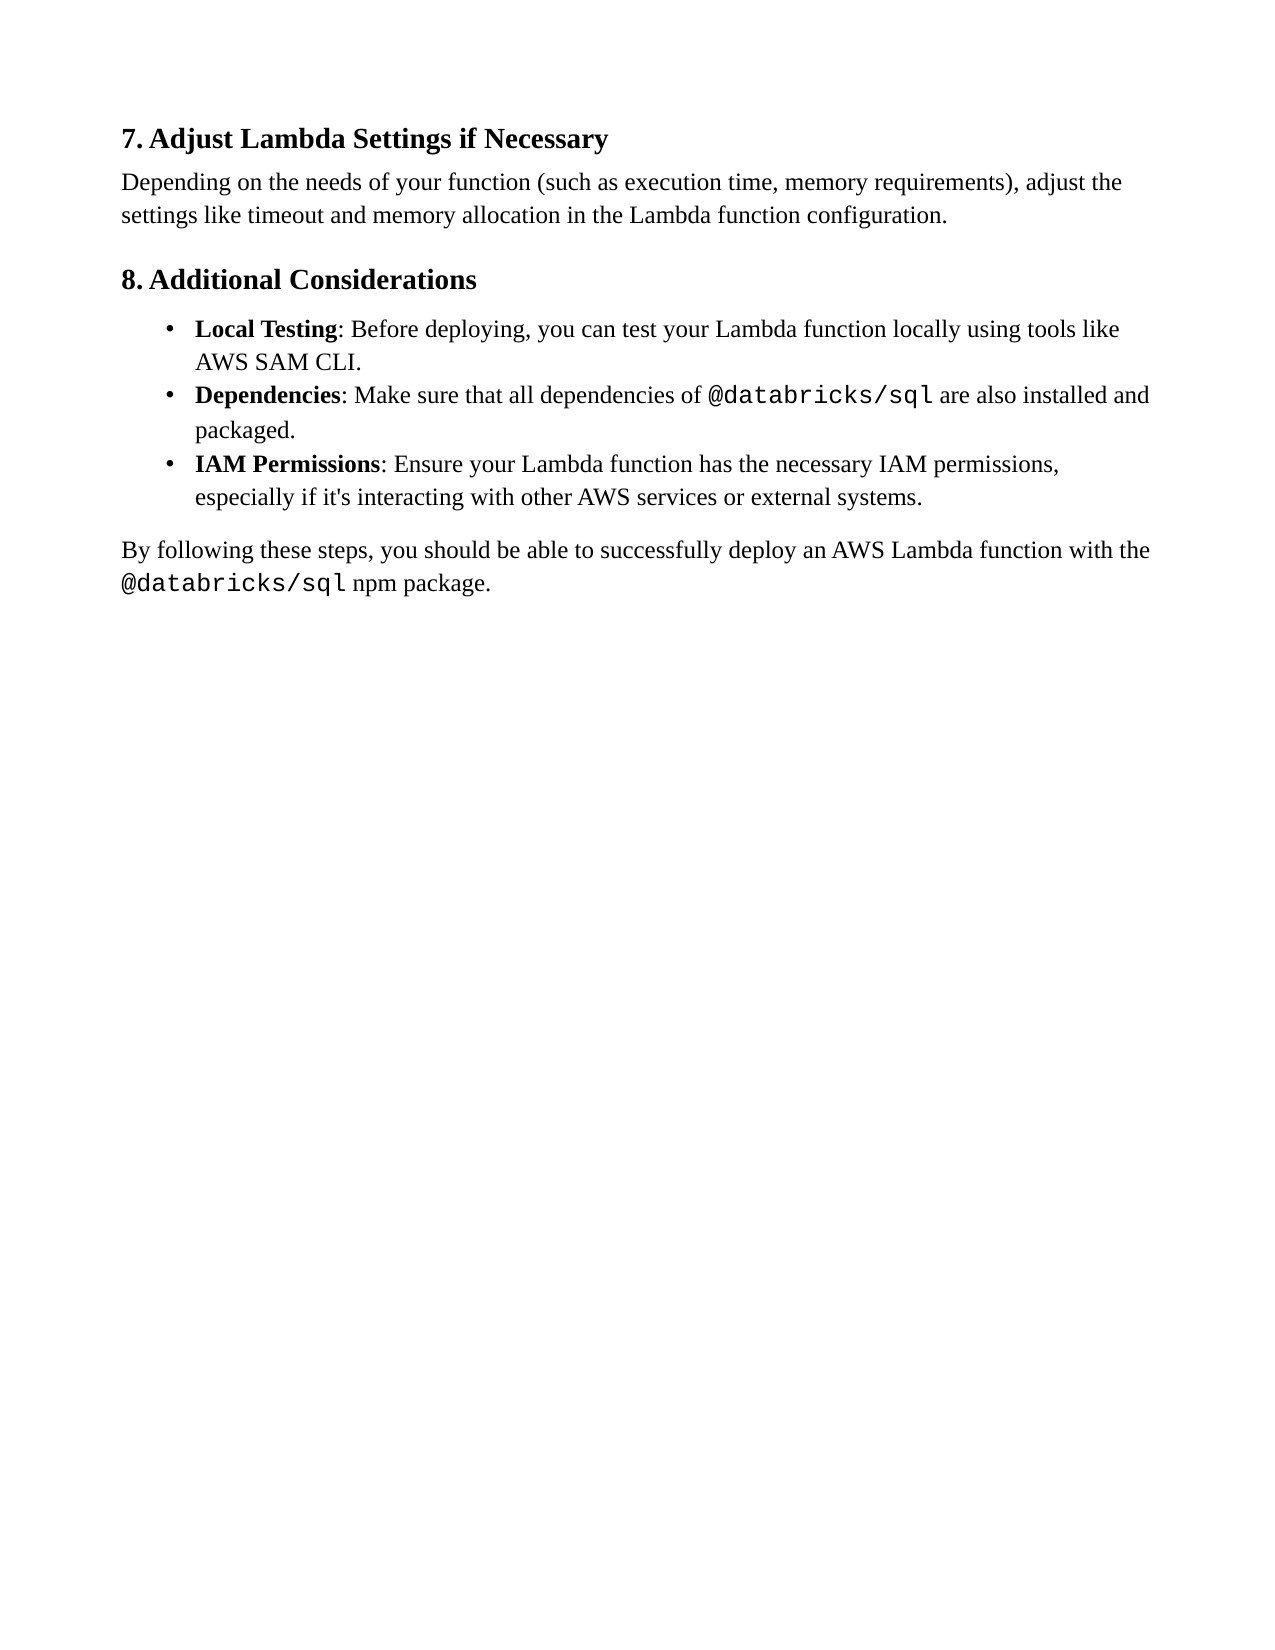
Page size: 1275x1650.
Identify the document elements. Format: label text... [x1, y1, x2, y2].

subtitle 8. Additional Considerations [118, 259, 1157, 299]
text By following these steps, you should be able to successfully deploy an AWS Lambda function with the @databricks/sql npm package. [118, 532, 1157, 599]
list Local Testing: Before deploying, you can test your Lambda function locally using tools like AWS SAM CLI. [162, 311, 1157, 376]
list IAM Permissions: Ensure your Lambda function has the necessary IAM permissions, especially if it's interacting with other AWS services or external systems. [162, 446, 1157, 513]
text Depending on the needs of your function (such as execution time, memory requirements), adjust the settings like timeout and memory allocation in the Lambda function configuration. [118, 164, 1157, 229]
list Dependencies: Make sure that all dependencies of @databricks/sql are also installed and packaged. [162, 377, 1157, 444]
subtitle 7. Adjust Lambda Settings if Necessary [118, 118, 1157, 155]
